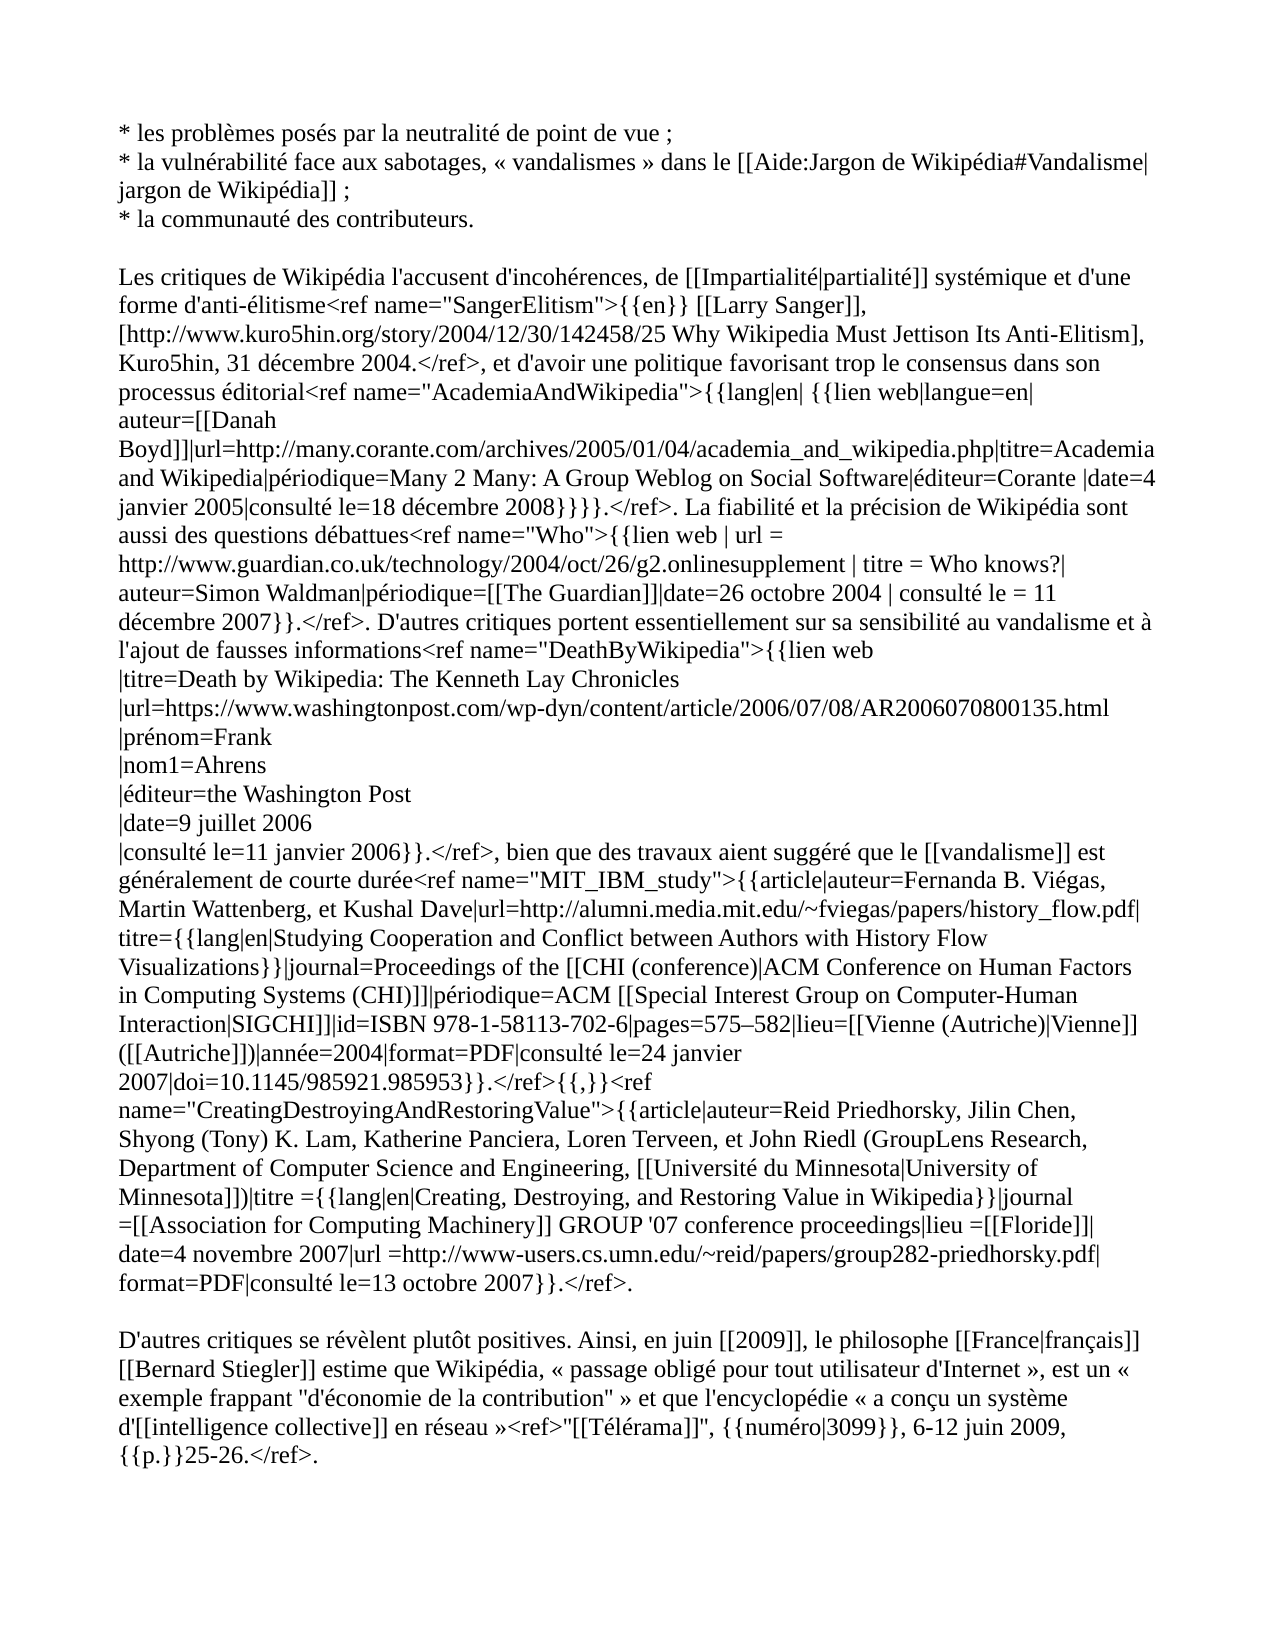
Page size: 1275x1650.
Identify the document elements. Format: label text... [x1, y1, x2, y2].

text |prénom=Frank [118, 722, 1157, 751]
text * les problèmes posés par la neutralité de point de vue ; [118, 118, 1157, 147]
text |titre=Death by Wikipedia: The Kenneth Lay Chronicles [118, 664, 1157, 693]
text * la communauté des contributeurs. [118, 204, 1157, 233]
text * la vulnérabilité face aux sabotages, « vandalismes » dans le [[Aide:Jargon de Wikipédia#Vandalisme|jargon de Wikipédia]] ; [118, 147, 1157, 204]
text |éditeur=the Washington Post [118, 779, 1157, 808]
text |date=9 juillet 2006 [118, 808, 1157, 837]
text |url=https://www.washingtonpost.com/wp-dyn/content/article/2006/07/08/AR2006070800135.html [118, 693, 1157, 722]
text |nom1=Ahrens [118, 751, 1157, 779]
text |consulté le=11 janvier 2006}}.</ref>, bien que des travaux aient suggéré que le [[vandalisme]] est généralement de courte durée<ref name="MIT_IBM_study">{{article|auteur=Fernanda B. Viégas, Martin Wattenberg, et Kushal Dave|url=http://alumni.media.mit.edu/~fviegas/papers/history_flow.pdf|titre={{lang|en|Studying Cooperation and Conflict between Authors with History Flow Visualizations}}|journal=Proceedings of the [[CHI (conference)|ACM Conference on Human Factors in Computing Systems (CHI)]]|périodique=ACM [[Special Interest Group on Computer-Human Interaction|SIGCHI]]|id=ISBN 978-1-58113-702-6|pages=575–582|lieu=[[Vienne (Autriche)|Vienne]] ([[Autriche]])|année=2004|format=PDF|consulté le=24 janvier 2007|doi=10.1145/985921.985953}}.</ref>{{,}}<ref name="CreatingDestroyingAndRestoringValue">{{article|auteur=Reid Priedhorsky, Jilin Chen, Shyong (Tony) K. Lam, Katherine Panciera, Loren Terveen, et John Riedl (GroupLens Research, Department of Computer Science and Engineering, [[Université du Minnesota|University of Minnesota]])|titre ={{lang|en|Creating, Destroying, and Restoring Value in Wikipedia}}|journal =[[Association for Computing Machinery]] GROUP '07 conference proceedings|lieu =[[Floride]]|date=4 novembre 2007|url =http://www-users.cs.umn.edu/~reid/papers/group282-priedhorsky.pdf|format=PDF|consulté le=13 octobre 2007}}.</ref>. [118, 837, 1157, 1297]
text Les critiques de Wikipédia l'accusent d'incohérences, de [[Impartialité|partialité]] systémique et d'une forme d'anti-élitisme<ref name="SangerElitism">{{en}} [[Larry Sanger]], [http://www.kuro5hin.org/story/2004/12/30/142458/25 Why Wikipedia Must Jettison Its Anti-Elitism], Kuro5hin, 31 décembre 2004.</ref>, et d'avoir une politique favorisant trop le consensus dans son processus éditorial<ref name="AcademiaAndWikipedia">{{lang|en| {{lien web|langue=en|auteur=[[Danah Boyd]]|url=http://many.corante.com/archives/2005/01/04/academia_and_wikipedia.php|titre=Academia and Wikipedia|périodique=Many 2 Many: A Group Weblog on Social Software|éditeur=Corante |date=4 janvier 2005|consulté le=18 décembre 2008}}}}.</ref>. La fiabilité et la précision de Wikipédia sont aussi des questions débattues<ref name="Who">{{lien web | url = http://www.guardian.co.uk/technology/2004/oct/26/g2.onlinesupplement | titre = Who knows?|auteur=Simon Waldman|périodique=[[The Guardian]]|date=26 octobre 2004 | consulté le = 11 décembre 2007}}.</ref>. D'autres critiques portent essentiellement sur sa sensibilité au vandalisme et à l'ajout de fausses informations<ref name="DeathByWikipedia">{{lien web [118, 262, 1157, 664]
text D'autres critiques se révèlent plutôt positives. Ainsi, en juin [[2009]], le philosophe [[France|français]] [[Bernard Stiegler]] estime que Wikipédia, « passage obligé pour tout utilisateur d'Internet », est un « exemple frappant ''d'économie de la contribution'' » et que l'encyclopédie « a conçu un système d'[[intelligence collective]] en réseau »<ref>''[[Télérama]]'', {{numéro|3099}}, 6-12 juin 2009, {{p.}}25-26.</ref>. [118, 1326, 1157, 1469]
